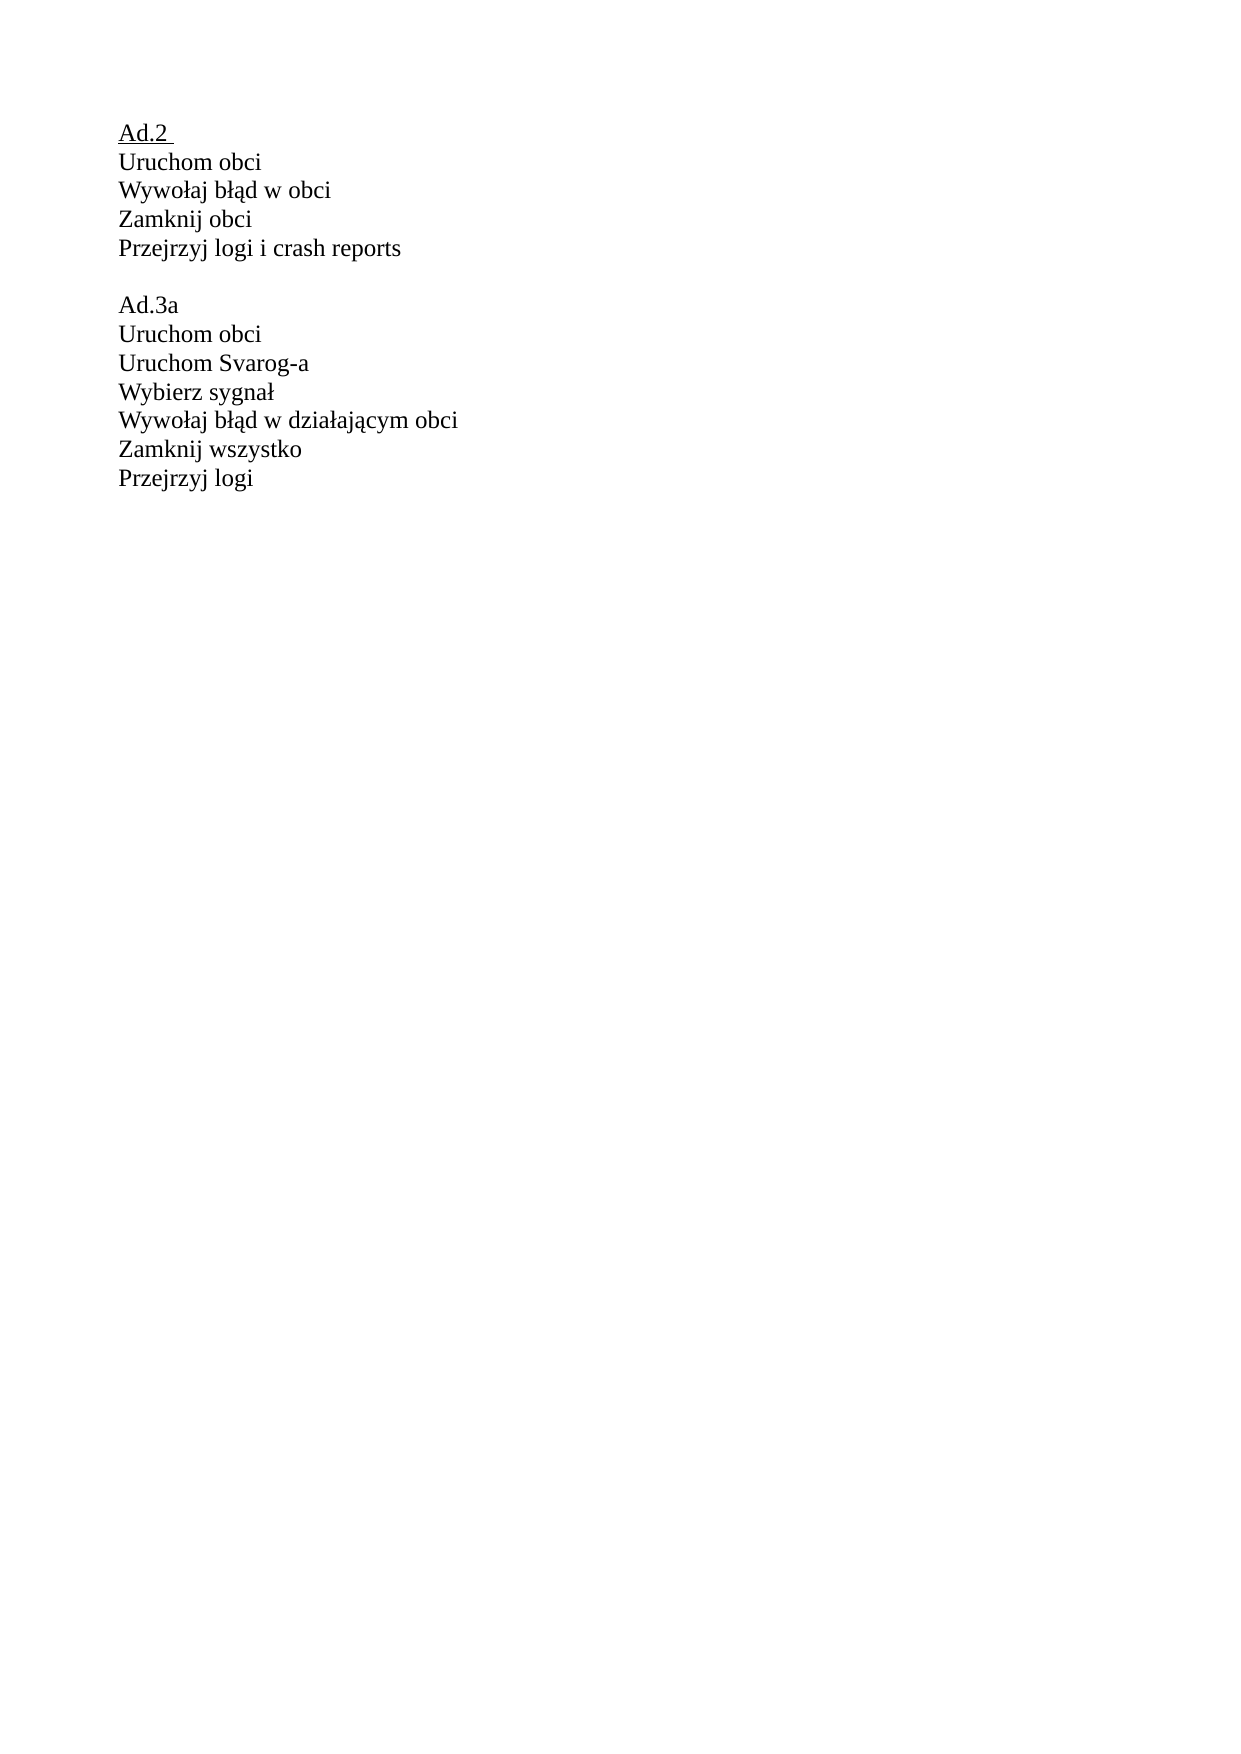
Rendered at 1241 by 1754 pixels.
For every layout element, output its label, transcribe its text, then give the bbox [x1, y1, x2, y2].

text Uruchom Svarog-a [118, 348, 1122, 377]
text Zamknij wszystko [118, 434, 1122, 463]
text Przejrzyj logi i crash reports [118, 233, 1122, 262]
text Zamknij obci [118, 204, 1122, 233]
text Przejrzyj logi [118, 463, 1122, 492]
text Wywołaj błąd w działającym obci [118, 406, 1122, 434]
text Wybierz sygnał [118, 377, 1122, 406]
text Uruchom obci [118, 319, 1122, 348]
text Ad.2 [118, 118, 1122, 147]
text Wywołaj błąd w obci [118, 176, 1122, 204]
text Uruchom obci [118, 147, 1122, 176]
text Ad.3a [118, 291, 1122, 319]
